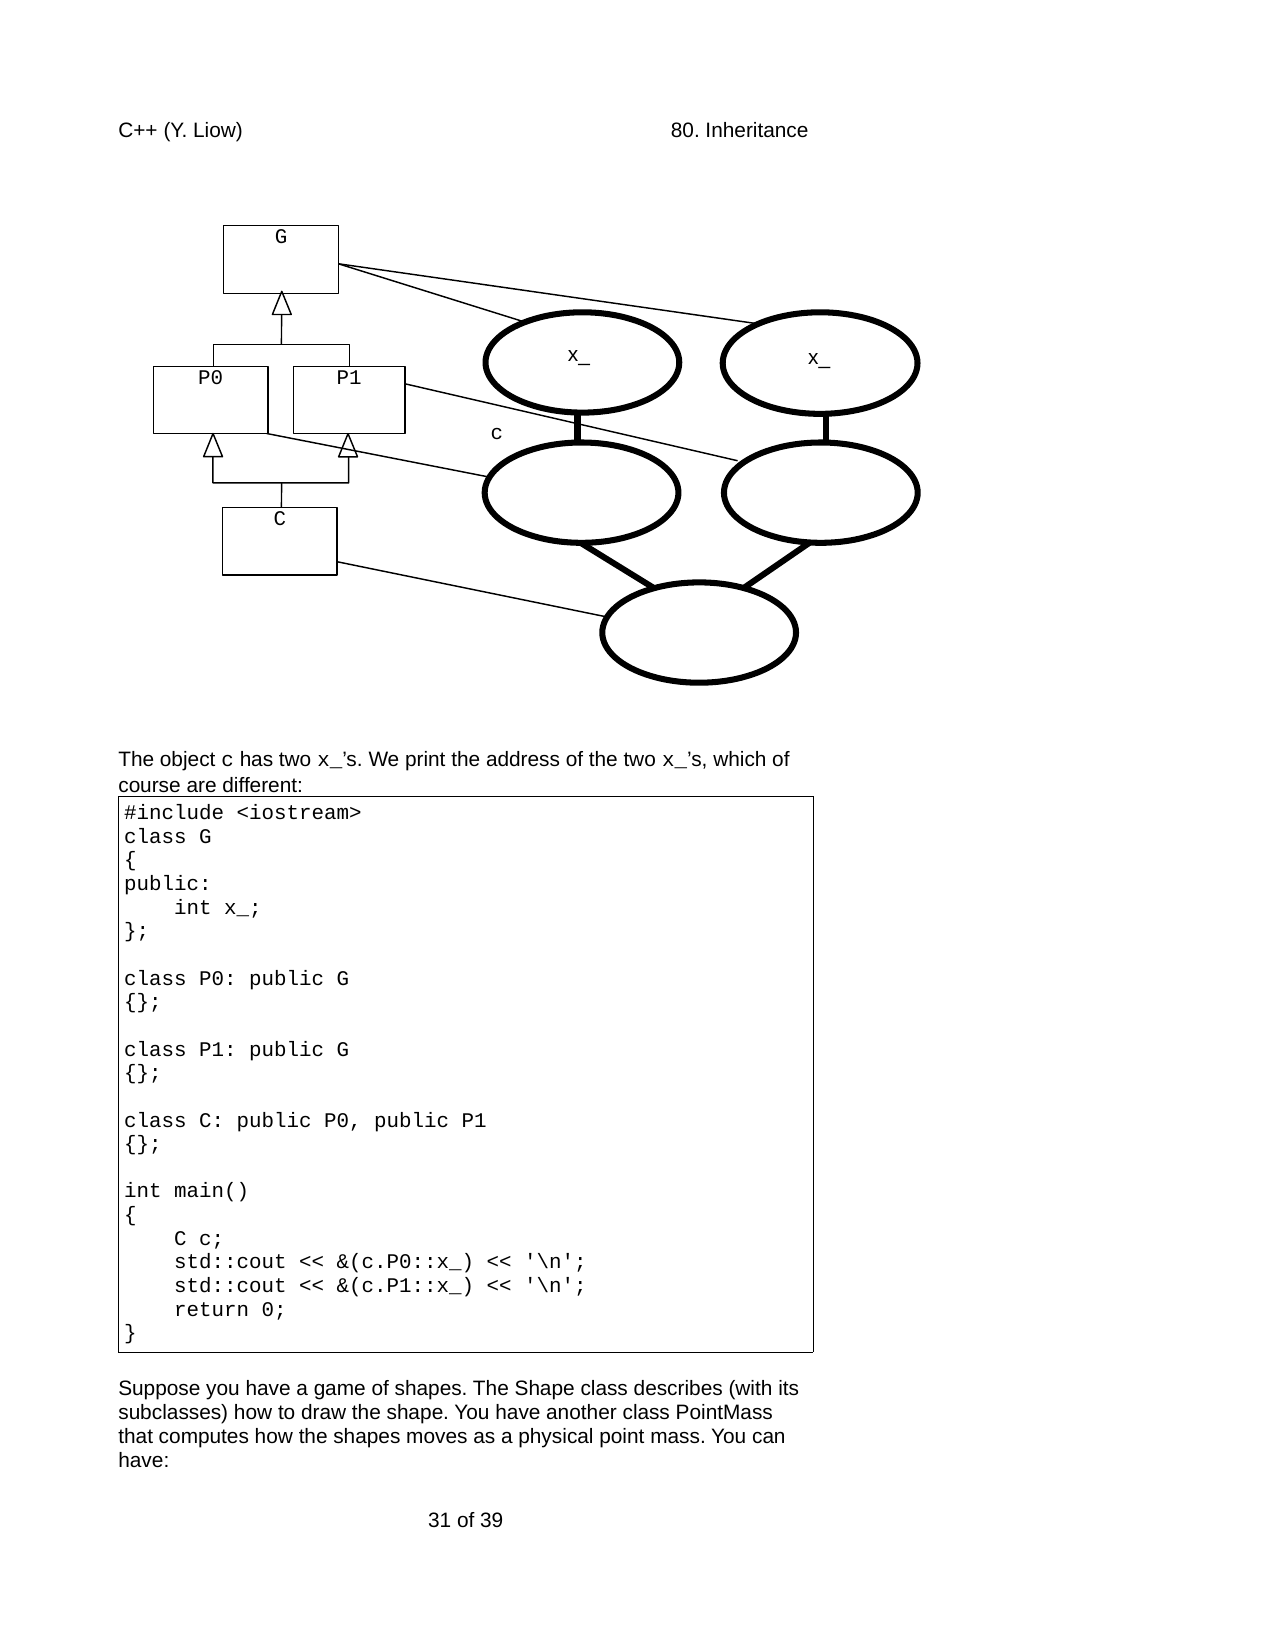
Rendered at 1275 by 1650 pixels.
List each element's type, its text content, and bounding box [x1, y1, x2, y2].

text The object c has two x_’s. We print the address of the two x_’s, which of course are different: [118, 747, 813, 796]
text Suppose you have a game of shapes. The Shape class describes (with its subclasses) how to draw the shape. You have another class PointMass that computes how the shapes moves as a physical point mass. You can have: [118, 1376, 813, 1472]
table_header #include <iostream> class G { public: int x_; }; class P0: public G {}; class P1: public G {}; class C: public P0, public P1 {}; int main() { C c; std::cout << &(c.P0::x_) << '\n'; std::cout << &(c.P1::x_) << '\n'; return 0; } [119, 797, 813, 1352]
